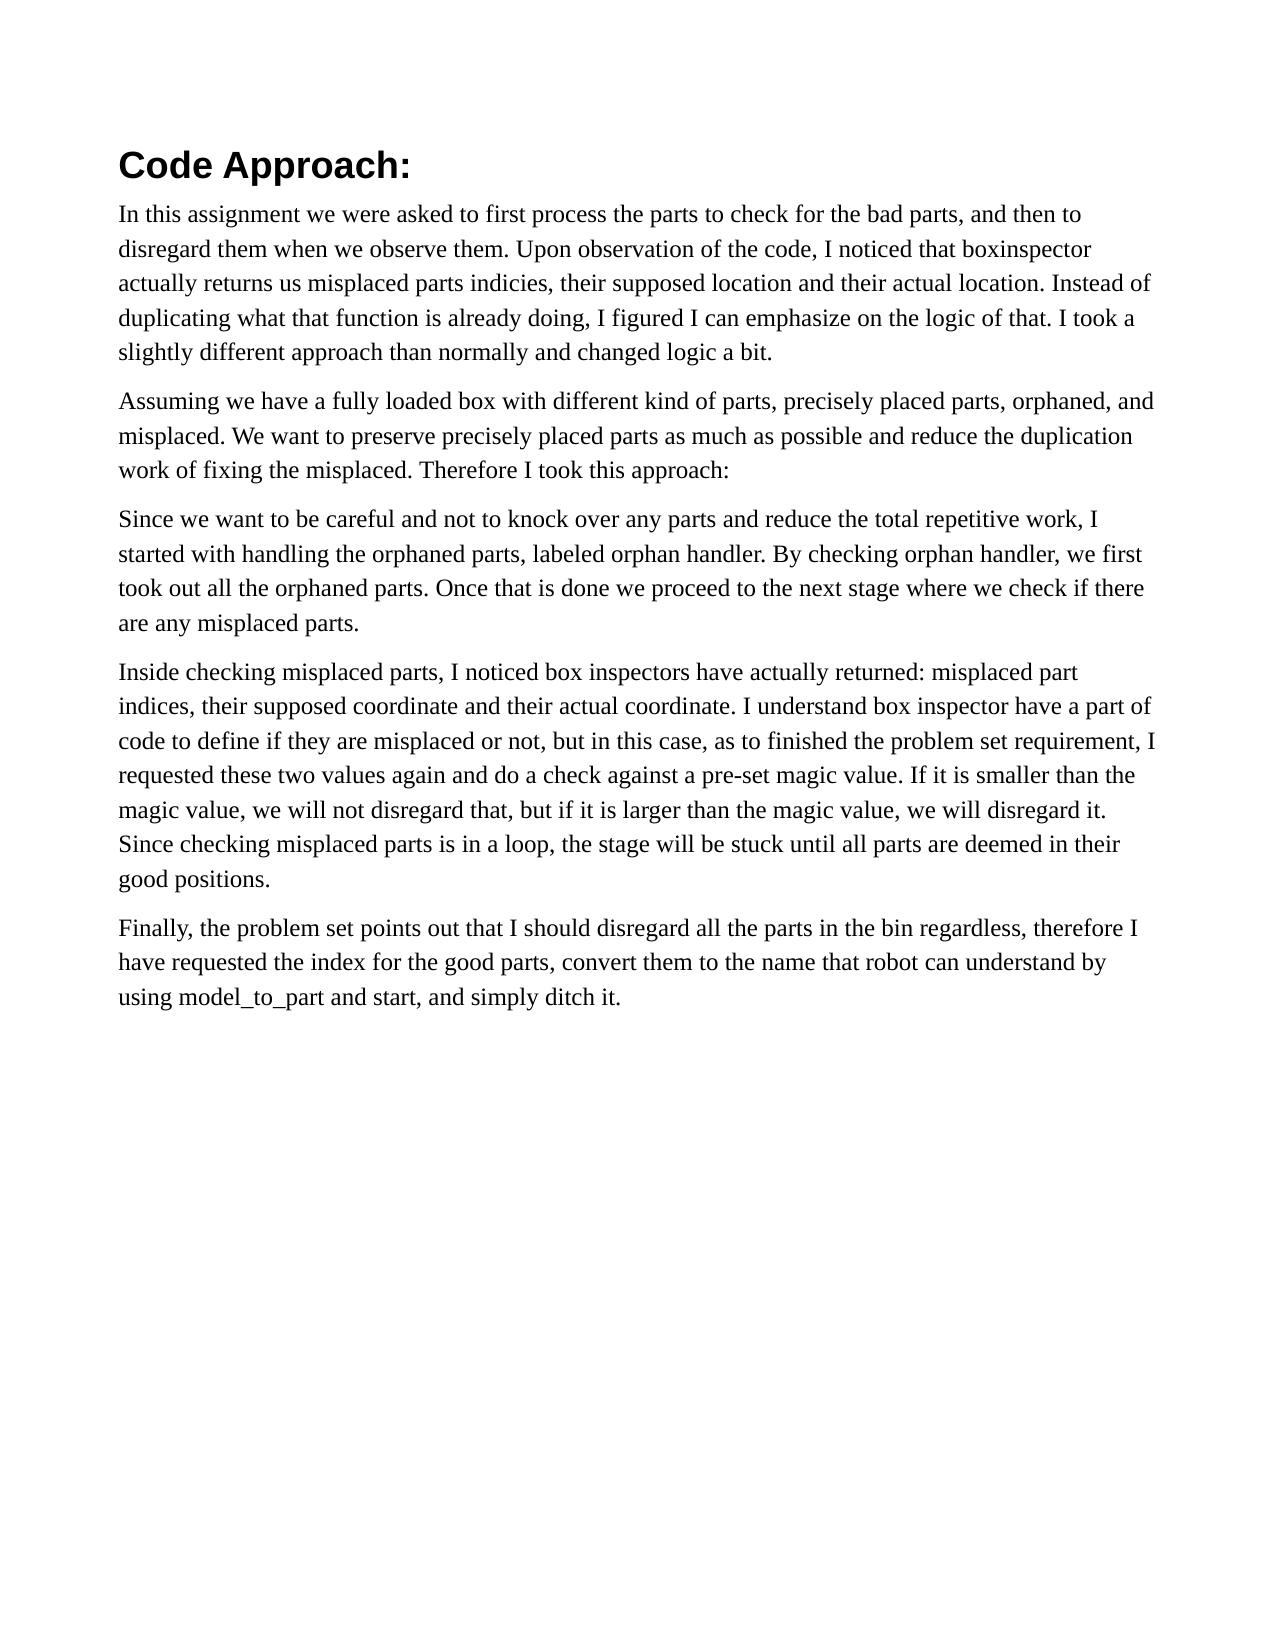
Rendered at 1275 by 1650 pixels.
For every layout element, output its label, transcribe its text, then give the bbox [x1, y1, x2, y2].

text In this assignment we were asked to first process the parts to check for the bad parts, and then to disregard them when we observe them. Upon observation of the code, I noticed that boxinspector actually returns us misplaced parts indicies, their supposed location and their actual location. Instead of duplicating what that function is already doing, I figured I can emphasize on the logic of that. I took a slightly different approach than normally and changed logic a bit. [118, 199, 1157, 366]
text Since we want to be careful and not to knock over any parts and reduce the total repetitive work, I started with handling the orphaned parts, labeled orphan handler. By checking orphan handler, we first took out all the orphaned parts. Once that is done we proceed to the next stage where we check if there are any misplaced parts. [118, 504, 1157, 636]
subtitle Code Approach: [118, 143, 1157, 187]
text Assuming we have a fully loaded box with different kind of parts, precisely placed parts, orphaned, and misplaced. We want to preserve precisely placed parts as much as possible and reduce the duplication work of fixing the misplaced. Therefore I took this approach: [118, 386, 1157, 484]
text Inside checking misplaced parts, I noticed box inspectors have actually returned: misplaced part indices, their supposed coordinate and their actual coordinate. I understand box inspector have a part of code to define if they are misplaced or not, but in this case, as to finished the problem set requirement, I requested these two values again and do a check against a pre-set magic value. If it is smaller than the magic value, we will not disregard that, but if it is larger than the magic value, we will disregard it. Since checking misplaced parts is in a loop, the stage will be stuck until all parts are deemed in their good positions. [118, 657, 1157, 892]
text Finally, the problem set points out that I should disregard all the parts in the bin regardless, therefore I have requested the index for the good parts, convert them to the name that robot can understand by using model_to_part and start, and simply ditch it. [118, 913, 1157, 1010]
